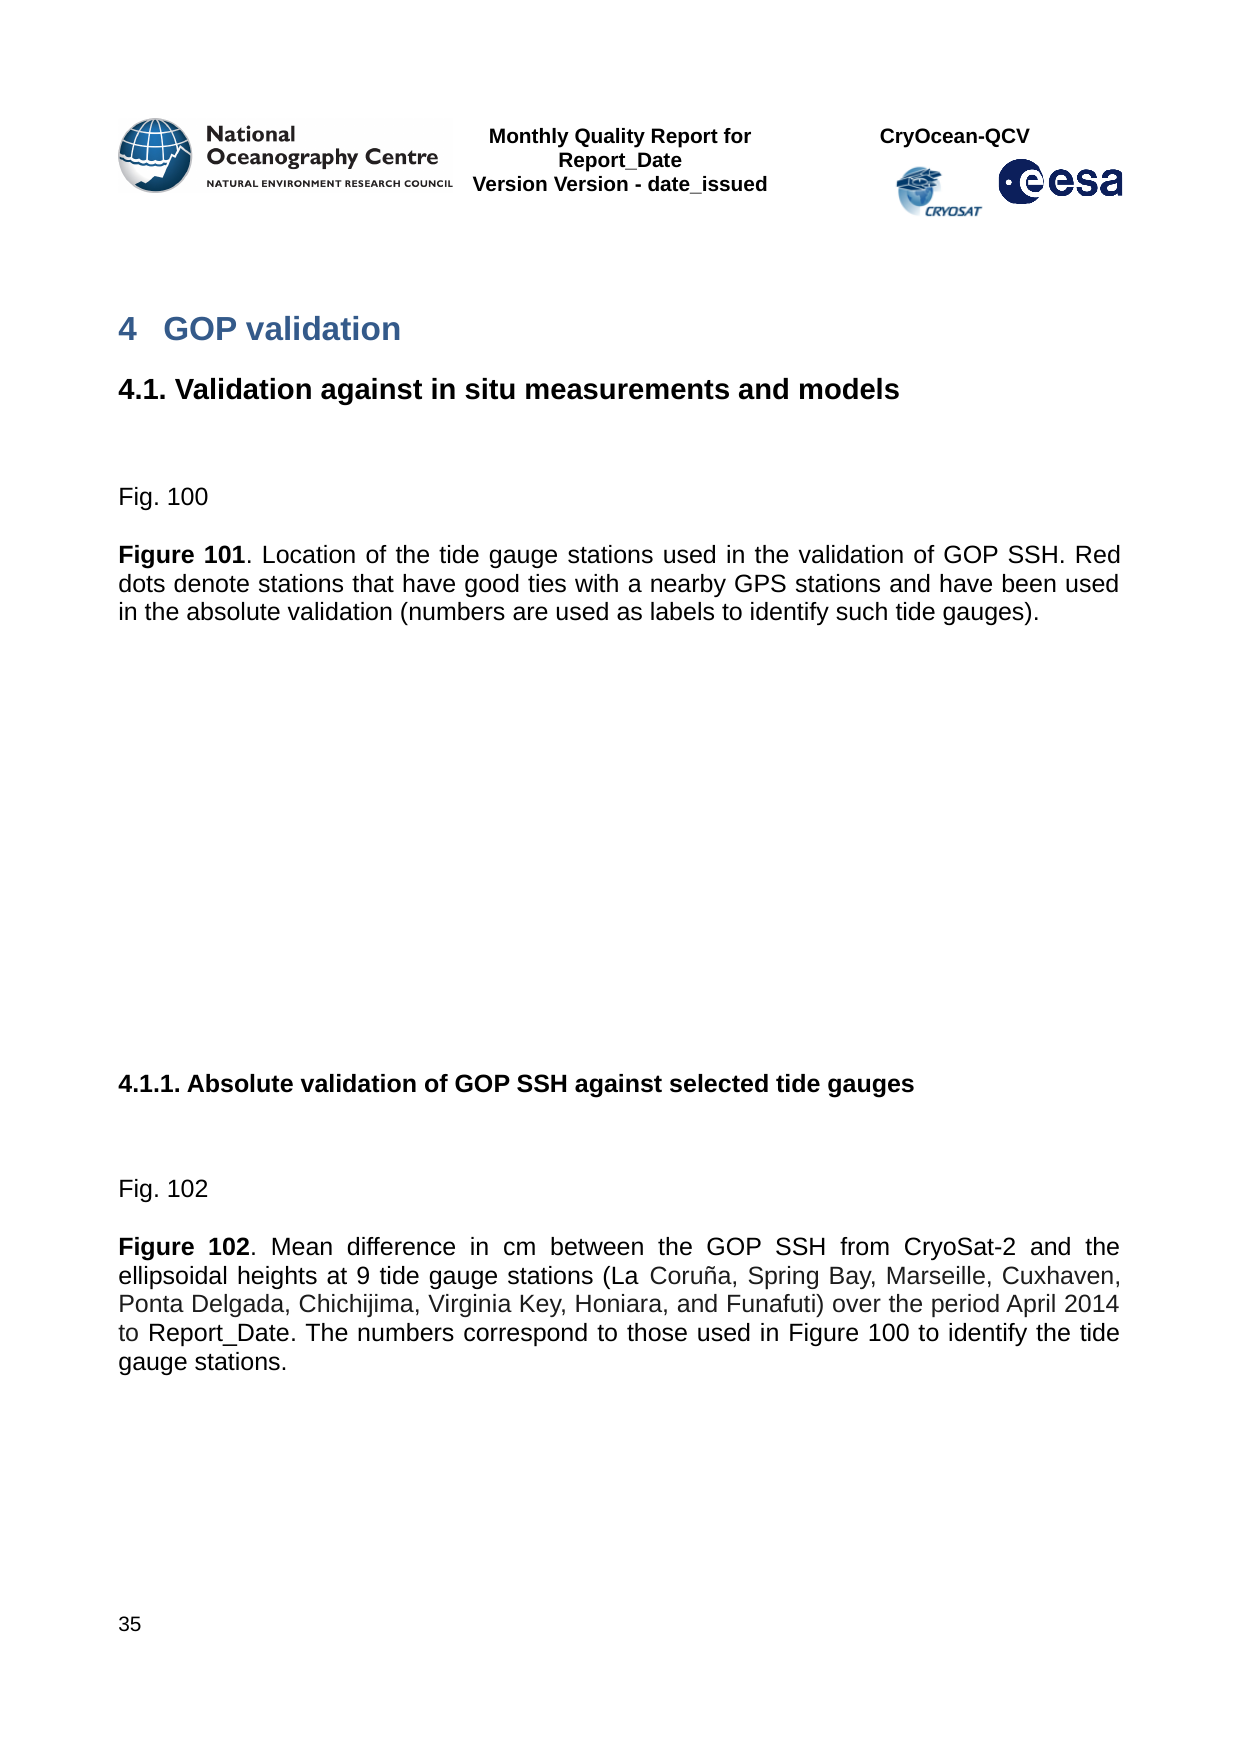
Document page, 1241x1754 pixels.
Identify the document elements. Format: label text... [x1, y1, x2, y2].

subtitle GOP validation [118, 309, 1122, 347]
text 4.1. Validation against in situ measurements and models [118, 372, 1122, 406]
text Fig. 102 [118, 1174, 1122, 1202]
picture [118, 118, 453, 193]
text Figure 102. Mean difference in cm between the GOP SSH from CryoSat-2 and the ellipsoidal heights at 9 tide gauge stations (La Coruña, Spring Bay, Marseille, Cuxhaven, Ponta Delgada, Chichijima, Virginia Key, Honiara, and Funafuti) over the period April 2014 to Report_Date. The numbers correspond to those used in Figure 100 to identify the tide gauge stations. [118, 1232, 1122, 1376]
text 4.1.1. Absolute validation of GOP SSH against selected tide gauges [118, 1069, 1122, 1098]
picture [876, 159, 1123, 224]
text Fig. 100 [118, 482, 1122, 510]
text Figure 101. Location of the tide gauge stations used in the validation of GOP SSH. Red dots denote stations that have good ties with a nearby GPS stations and have been used in the absolute validation (numbers are used as labels to identify such tide gauges). [118, 540, 1122, 626]
